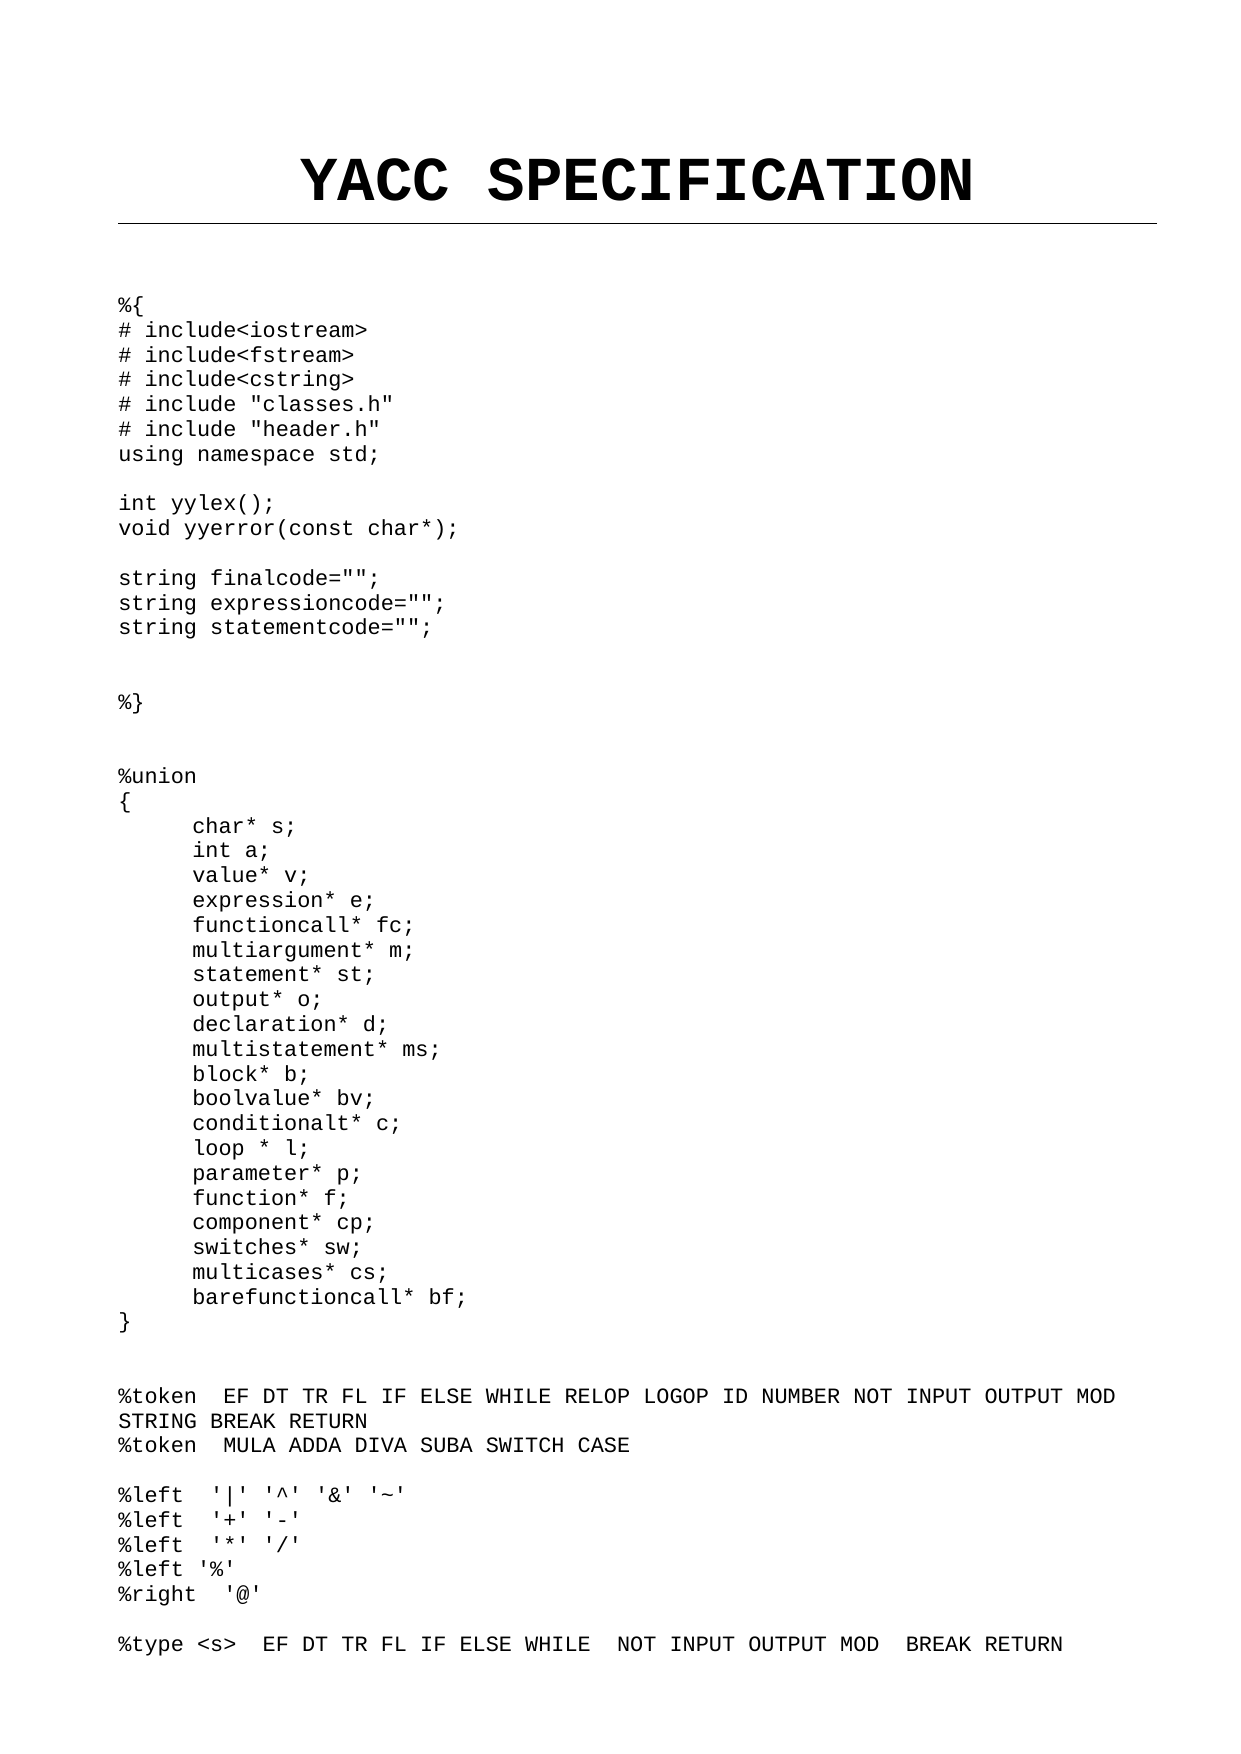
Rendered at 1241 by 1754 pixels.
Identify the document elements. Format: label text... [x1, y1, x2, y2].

text # include<cstring> [118, 368, 1157, 393]
text int yylex(); [118, 492, 1157, 517]
text boolvalue* bv; [118, 1087, 1157, 1112]
text component* cp; [118, 1211, 1157, 1236]
text # include<fstream> [118, 344, 1157, 368]
text %left '%' [118, 1558, 1157, 1583]
text functioncall* fc; [118, 914, 1157, 939]
text string statementcode=""; [118, 616, 1157, 641]
text %right '@' [118, 1583, 1157, 1608]
text %} [118, 691, 1157, 716]
text declaration* d; [118, 1013, 1157, 1038]
text parameter* p; [118, 1162, 1157, 1187]
text loop * l; [118, 1137, 1157, 1162]
text expression* e; [118, 889, 1157, 914]
text value* v; [118, 864, 1157, 889]
text %left '|' '^' '&' '~' [118, 1484, 1157, 1509]
text string finalcode=""; [118, 567, 1157, 592]
text YACC SPECIFICATION [118, 148, 1157, 223]
text multicases* cs; [118, 1261, 1157, 1286]
text using namespace std; [118, 443, 1157, 468]
text %token EF DT TR FL IF ELSE WHILE RELOP LOGOP ID NUMBER NOT INPUT OUTPUT MOD STRING BREAK RETURN [118, 1385, 1157, 1434]
text int a; [118, 839, 1157, 864]
text { [118, 790, 1157, 815]
text # include "header.h" [118, 418, 1157, 443]
text string expressioncode=""; [118, 592, 1157, 616]
text # include "classes.h" [118, 393, 1157, 418]
text } [118, 1311, 1157, 1335]
text %left '+' '-' [118, 1509, 1157, 1534]
text output* o; [118, 988, 1157, 1013]
text %type <s> EF DT TR FL IF ELSE WHILE NOT INPUT OUTPUT MOD BREAK RETURN [118, 1633, 1157, 1658]
text barefunctioncall* bf; [118, 1286, 1157, 1311]
text %token MULA ADDA DIVA SUBA SWITCH CASE [118, 1434, 1157, 1459]
text %{ [118, 294, 1157, 319]
text char* s; [118, 815, 1157, 839]
text %union [118, 765, 1157, 790]
text void yyerror(const char*); [118, 517, 1157, 542]
text statement* st; [118, 963, 1157, 988]
text block* b; [118, 1063, 1157, 1087]
text switches* sw; [118, 1236, 1157, 1261]
text multistatement* ms; [118, 1038, 1157, 1063]
text function* f; [118, 1187, 1157, 1211]
text conditionalt* c; [118, 1112, 1157, 1137]
text multiargument* m; [118, 939, 1157, 963]
text # include<iostream> [118, 319, 1157, 344]
text %left '*' '/' [118, 1534, 1157, 1558]
